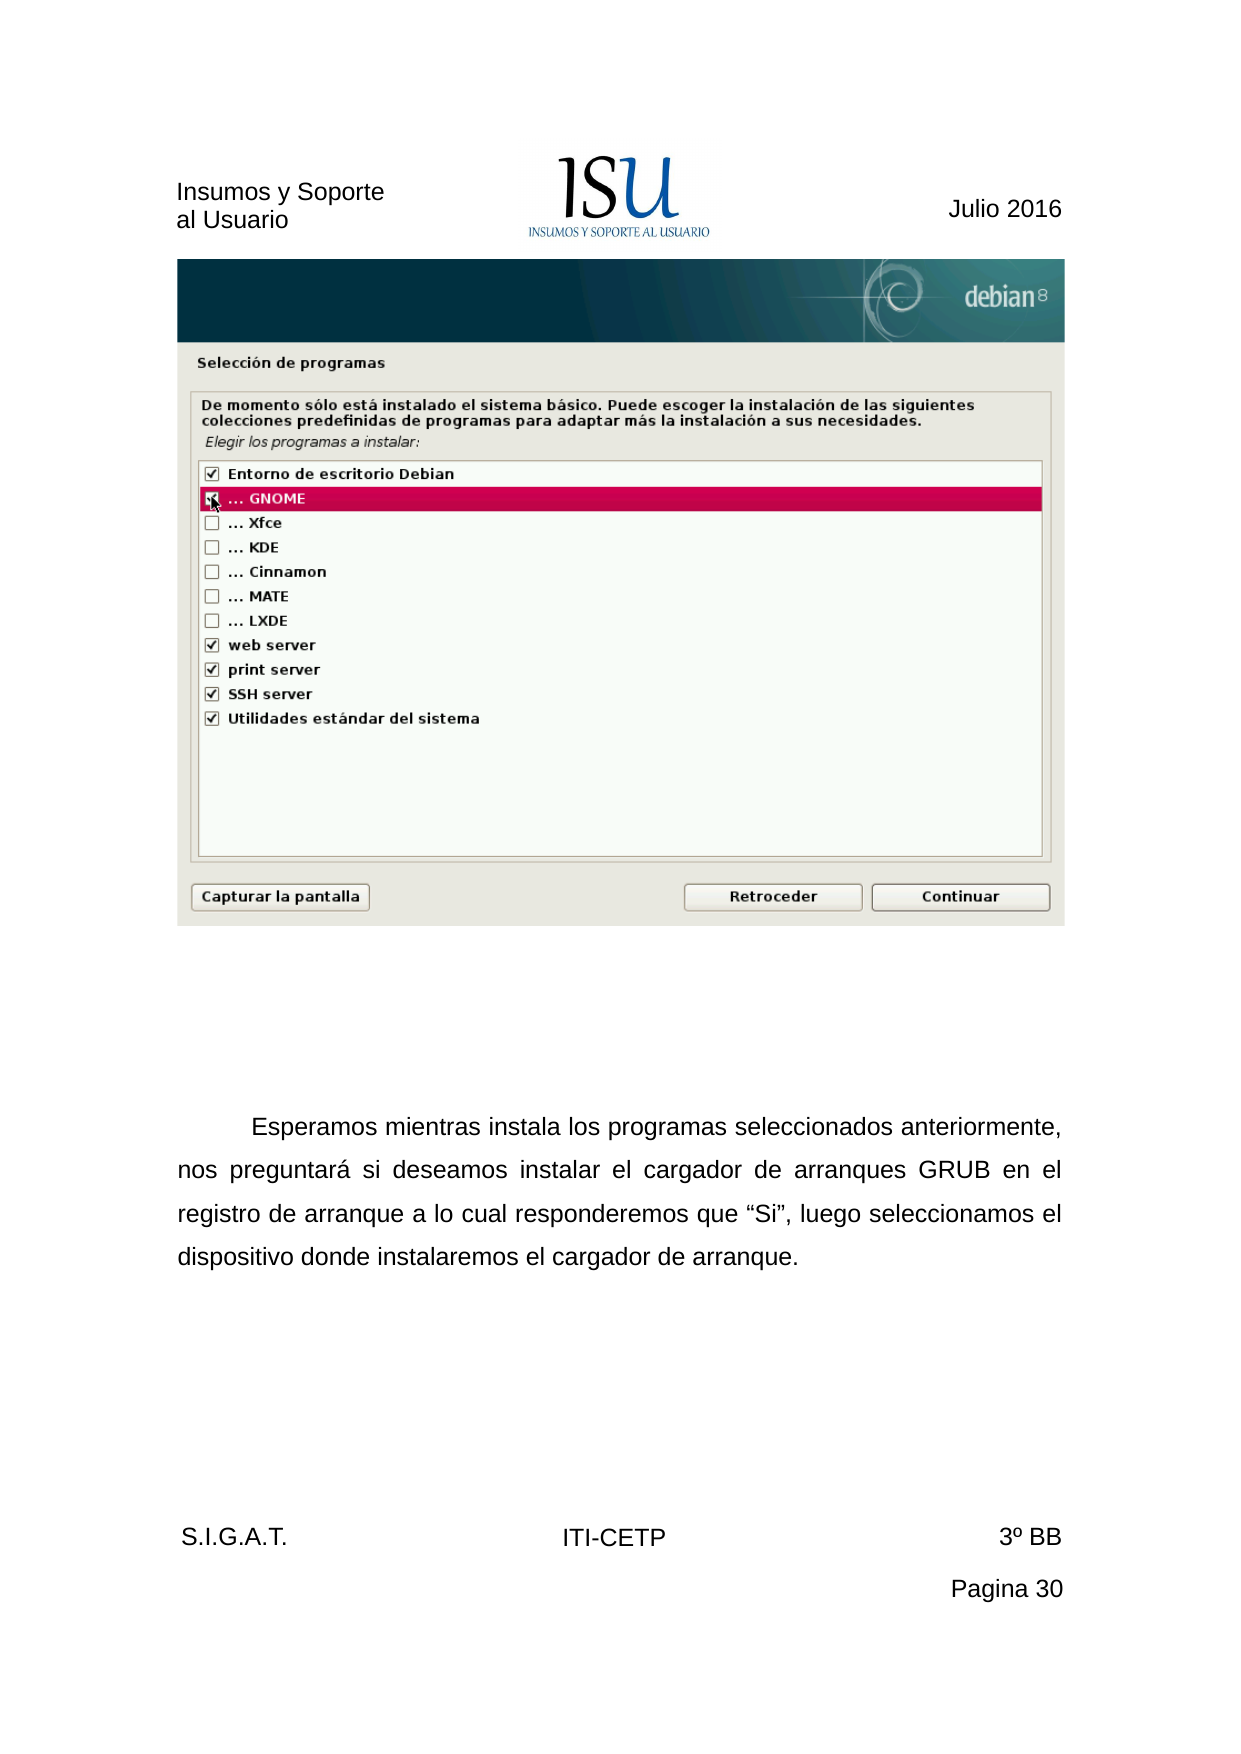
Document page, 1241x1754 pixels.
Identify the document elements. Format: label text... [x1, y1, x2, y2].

picture [177, 259, 1065, 926]
text Esperamos mientras instala los programas seleccionados anteriormente, nos preguntará si deseamos instalar el cargador de arranques GRUB en el registro de arranque a lo cual responderemos que “Si”, luego seleccionamos el dispositivo donde instalaremos el cargador de arranque. [177, 1112, 1063, 1270]
picture [517, 138, 723, 252]
